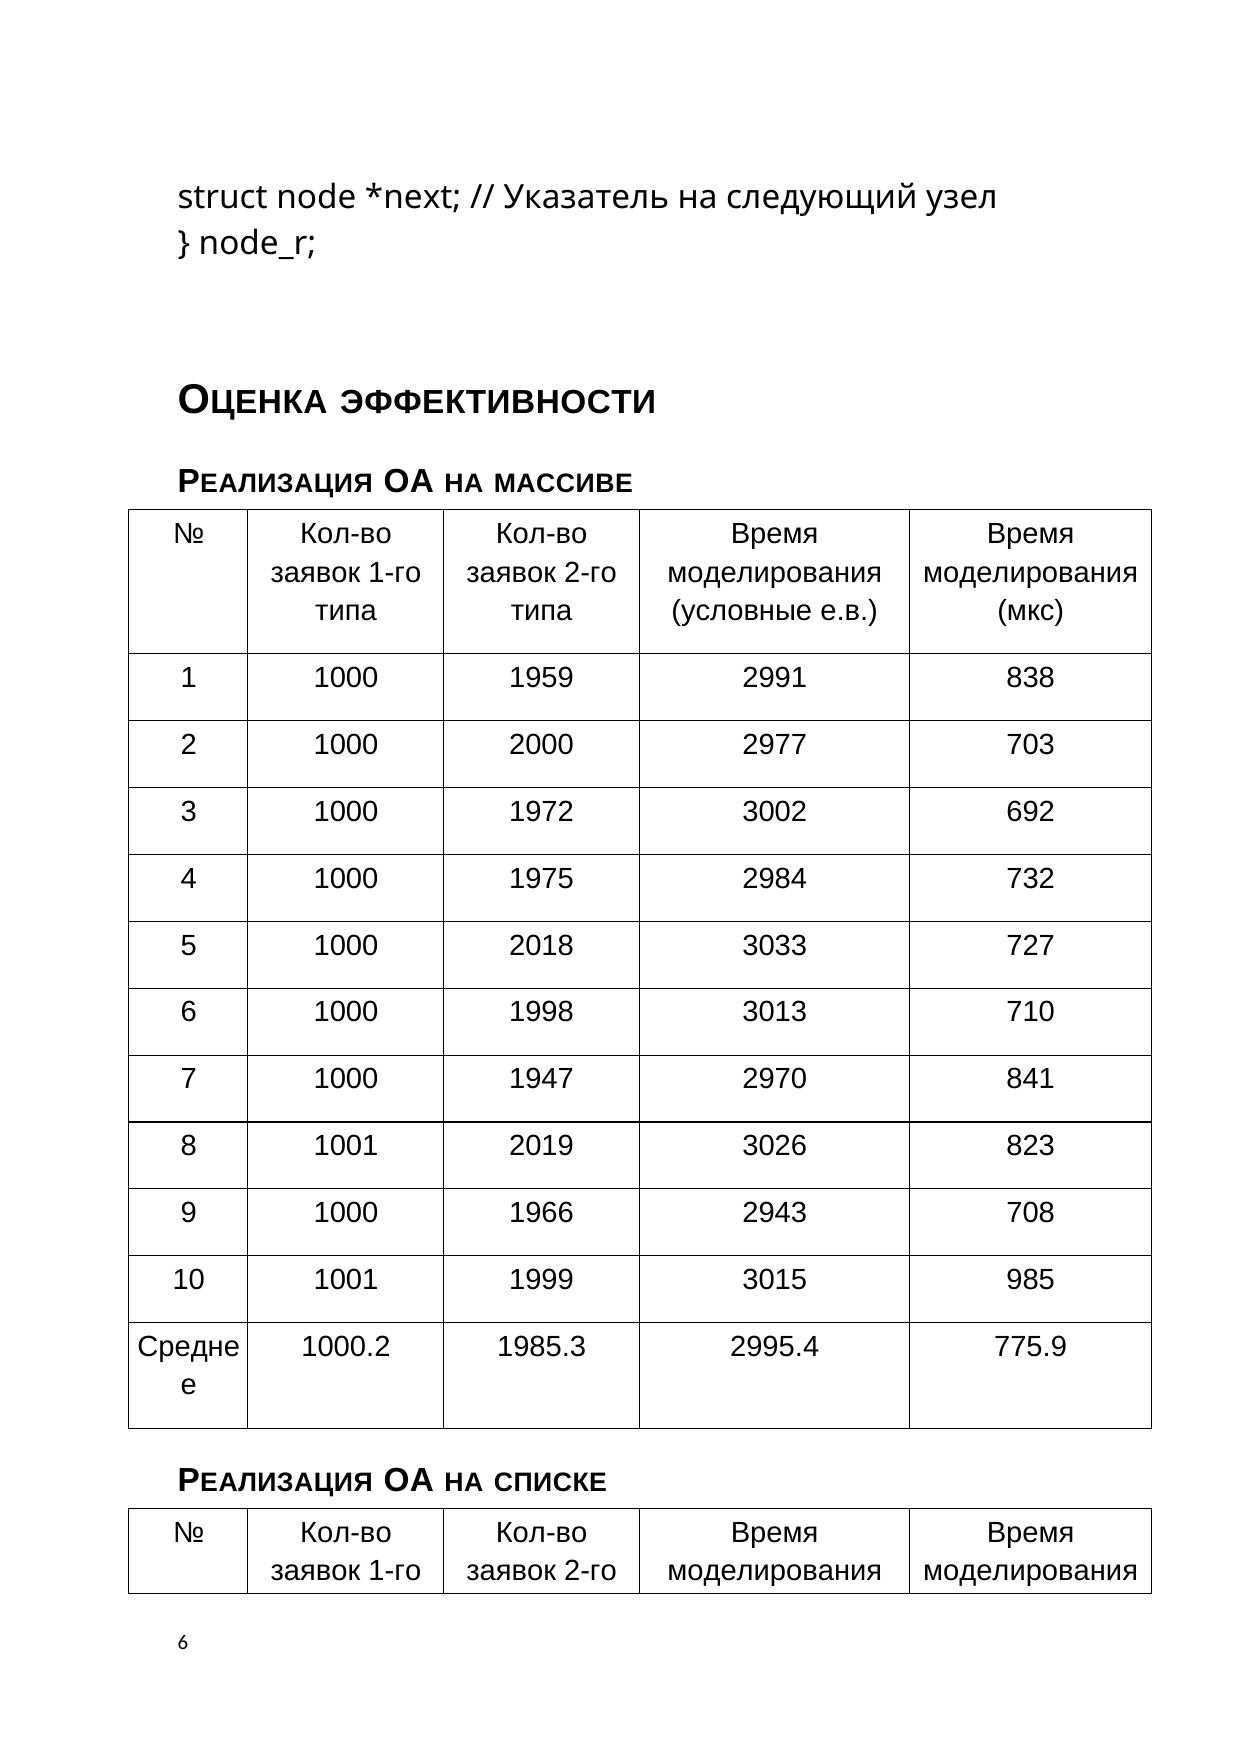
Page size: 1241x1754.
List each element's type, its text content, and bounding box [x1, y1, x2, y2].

table_header № [129, 510, 247, 653]
table_cell 3 [129, 788, 247, 854]
table_header Кол-во заявок 1-го [248, 1509, 443, 1593]
table_cell 1998 [444, 989, 639, 1054]
table_cell 1000 [248, 1056, 443, 1121]
table_cell 1966 [444, 1189, 639, 1255]
table_cell 1985.3 [444, 1323, 639, 1427]
text struct node *next; // Указатель на следующий узел [177, 173, 1152, 218]
table_cell 2984 [640, 855, 909, 921]
table_cell 4 [129, 855, 247, 921]
subtitle Реализация ОА на массиве [177, 461, 1152, 499]
table_cell 1000 [248, 855, 443, 921]
table_cell 732 [910, 855, 1151, 921]
subtitle Реализация ОА на списке [177, 1460, 1152, 1498]
table_header Время моделирования [910, 1509, 1151, 1593]
table_cell 775.9 [910, 1323, 1151, 1427]
table_cell 841 [910, 1056, 1151, 1121]
table_header Кол-во заявок 2-го типа [444, 510, 639, 653]
table_header Время моделирования [640, 1509, 909, 1593]
table_cell 2943 [640, 1189, 909, 1255]
subtitle Оценка эффективности [177, 375, 1152, 423]
table_cell 708 [910, 1189, 1151, 1255]
table_cell 692 [910, 788, 1151, 854]
table_cell 2000 [444, 721, 639, 787]
table_cell 2970 [640, 1056, 909, 1121]
table_cell 2991 [640, 654, 909, 720]
table_cell 7 [129, 1056, 247, 1121]
table_header Кол-во заявок 1-го типа [248, 510, 443, 653]
table_cell 1000 [248, 922, 443, 988]
table_cell 3033 [640, 922, 909, 988]
table_cell 9 [129, 1189, 247, 1255]
table_cell 1000.2 [248, 1323, 443, 1427]
table_header Время моделирования (мкс) [910, 510, 1151, 653]
table_header Время моделирования (условные е.в.) [640, 510, 909, 653]
table_cell 8 [129, 1123, 247, 1188]
table_cell 823 [910, 1123, 1151, 1188]
table_cell 2018 [444, 922, 639, 988]
table_cell 6 [129, 989, 247, 1054]
table_cell 2995.4 [640, 1323, 909, 1427]
text } node_r; [177, 218, 1152, 264]
table_cell 1000 [248, 721, 443, 787]
table_header № [129, 1509, 247, 1593]
table_cell 703 [910, 721, 1151, 787]
table_cell 1000 [248, 654, 443, 720]
table_cell Среднее [129, 1323, 247, 1427]
table_cell 710 [910, 989, 1151, 1054]
table_cell 3002 [640, 788, 909, 854]
table_cell 838 [910, 654, 1151, 720]
table_cell 1959 [444, 654, 639, 720]
table_cell 3026 [640, 1123, 909, 1188]
table_cell 1972 [444, 788, 639, 854]
table_cell 1975 [444, 855, 639, 921]
table_cell 1000 [248, 1189, 443, 1255]
table_cell 10 [129, 1256, 247, 1322]
table_cell 1947 [444, 1056, 639, 1121]
table_cell 727 [910, 922, 1151, 988]
table_cell 1 [129, 654, 247, 720]
table_cell 1999 [444, 1256, 639, 1322]
table_header Кол-во заявок 2-го [444, 1509, 639, 1593]
table_cell 1000 [248, 989, 443, 1054]
table_cell 2977 [640, 721, 909, 787]
table_cell 1001 [248, 1256, 443, 1322]
table_cell 2019 [444, 1123, 639, 1188]
table_cell 1000 [248, 788, 443, 854]
table_cell 3015 [640, 1256, 909, 1322]
table_cell 1001 [248, 1123, 443, 1188]
table_cell 3013 [640, 989, 909, 1054]
table_cell 985 [910, 1256, 1151, 1322]
table_cell 2 [129, 721, 247, 787]
table_cell 5 [129, 922, 247, 988]
